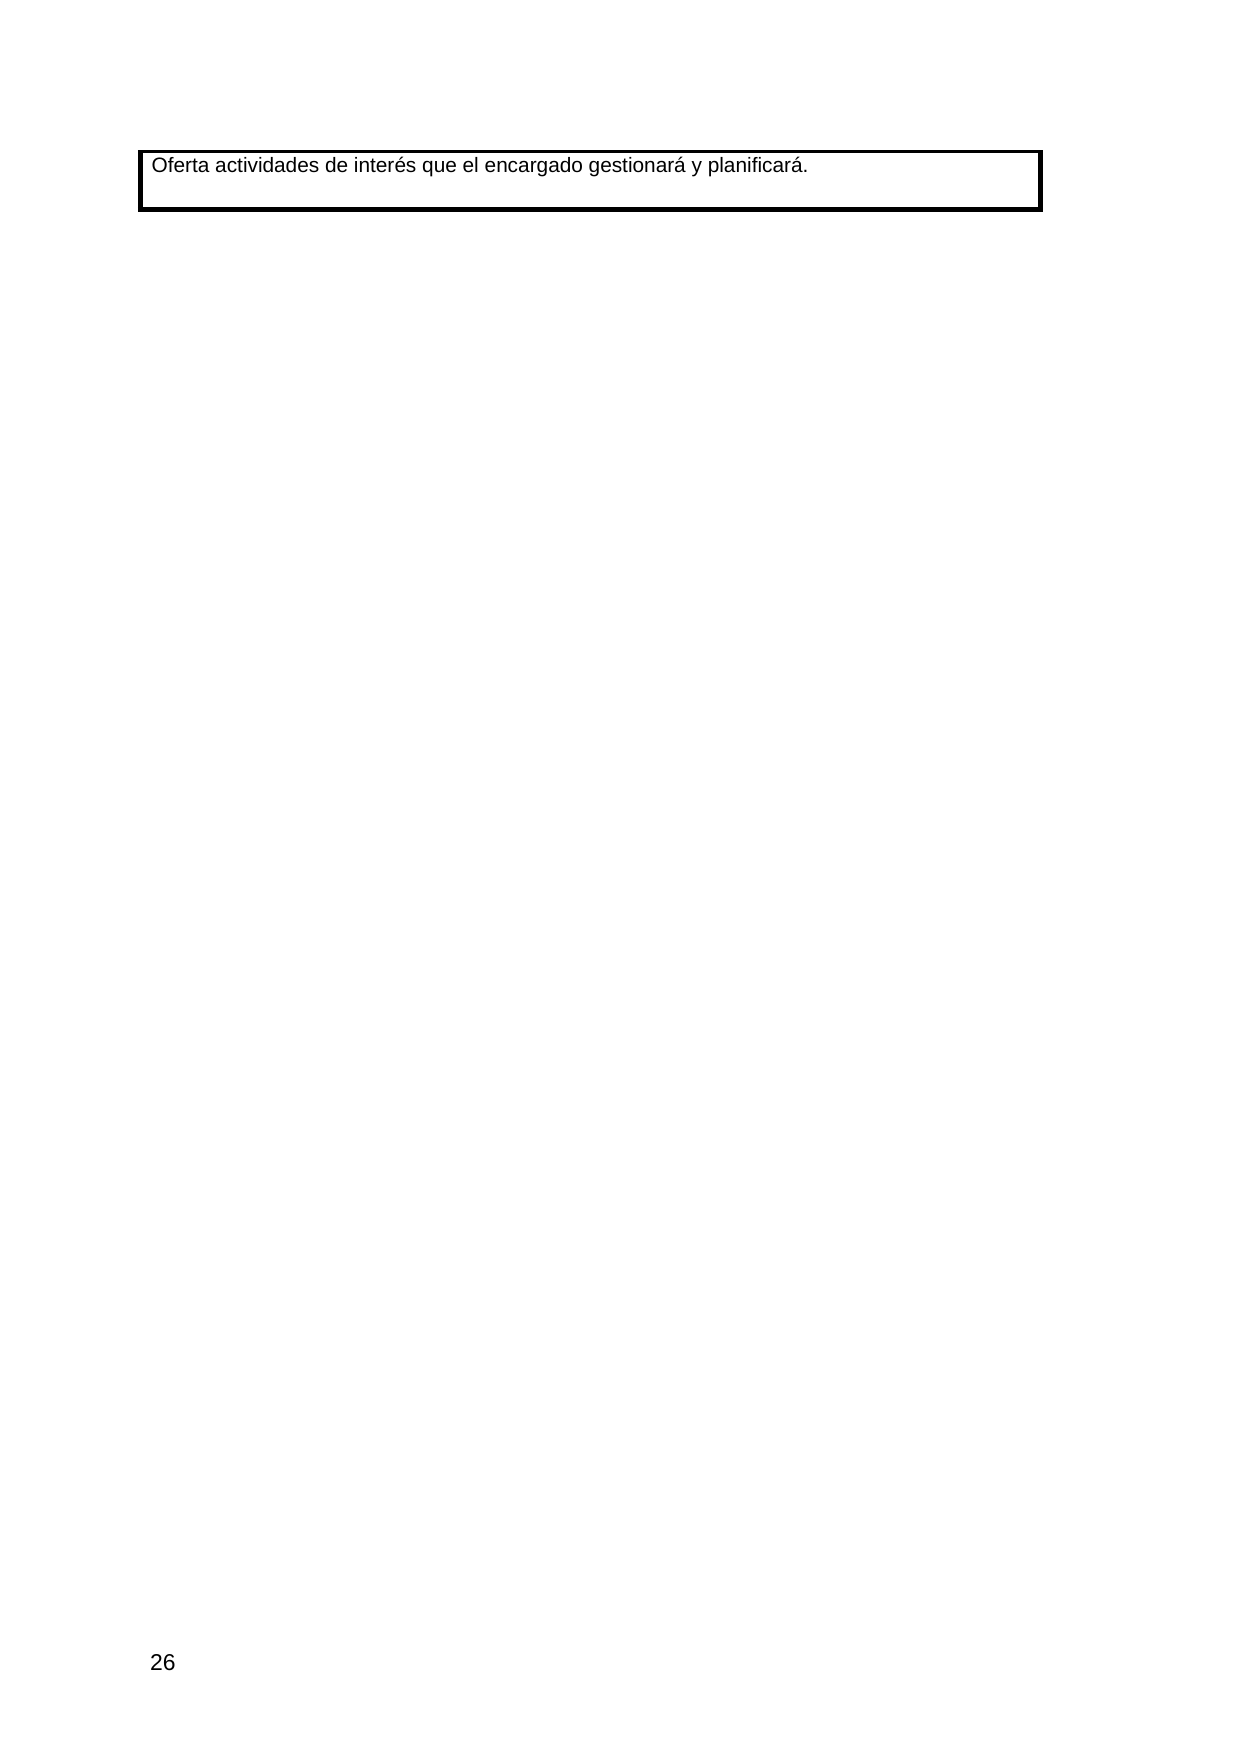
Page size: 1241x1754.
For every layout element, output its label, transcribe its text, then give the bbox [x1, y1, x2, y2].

table_cell Oferta actividades de interés que el encargado gestionará y planificará. [143, 153, 1038, 207]
